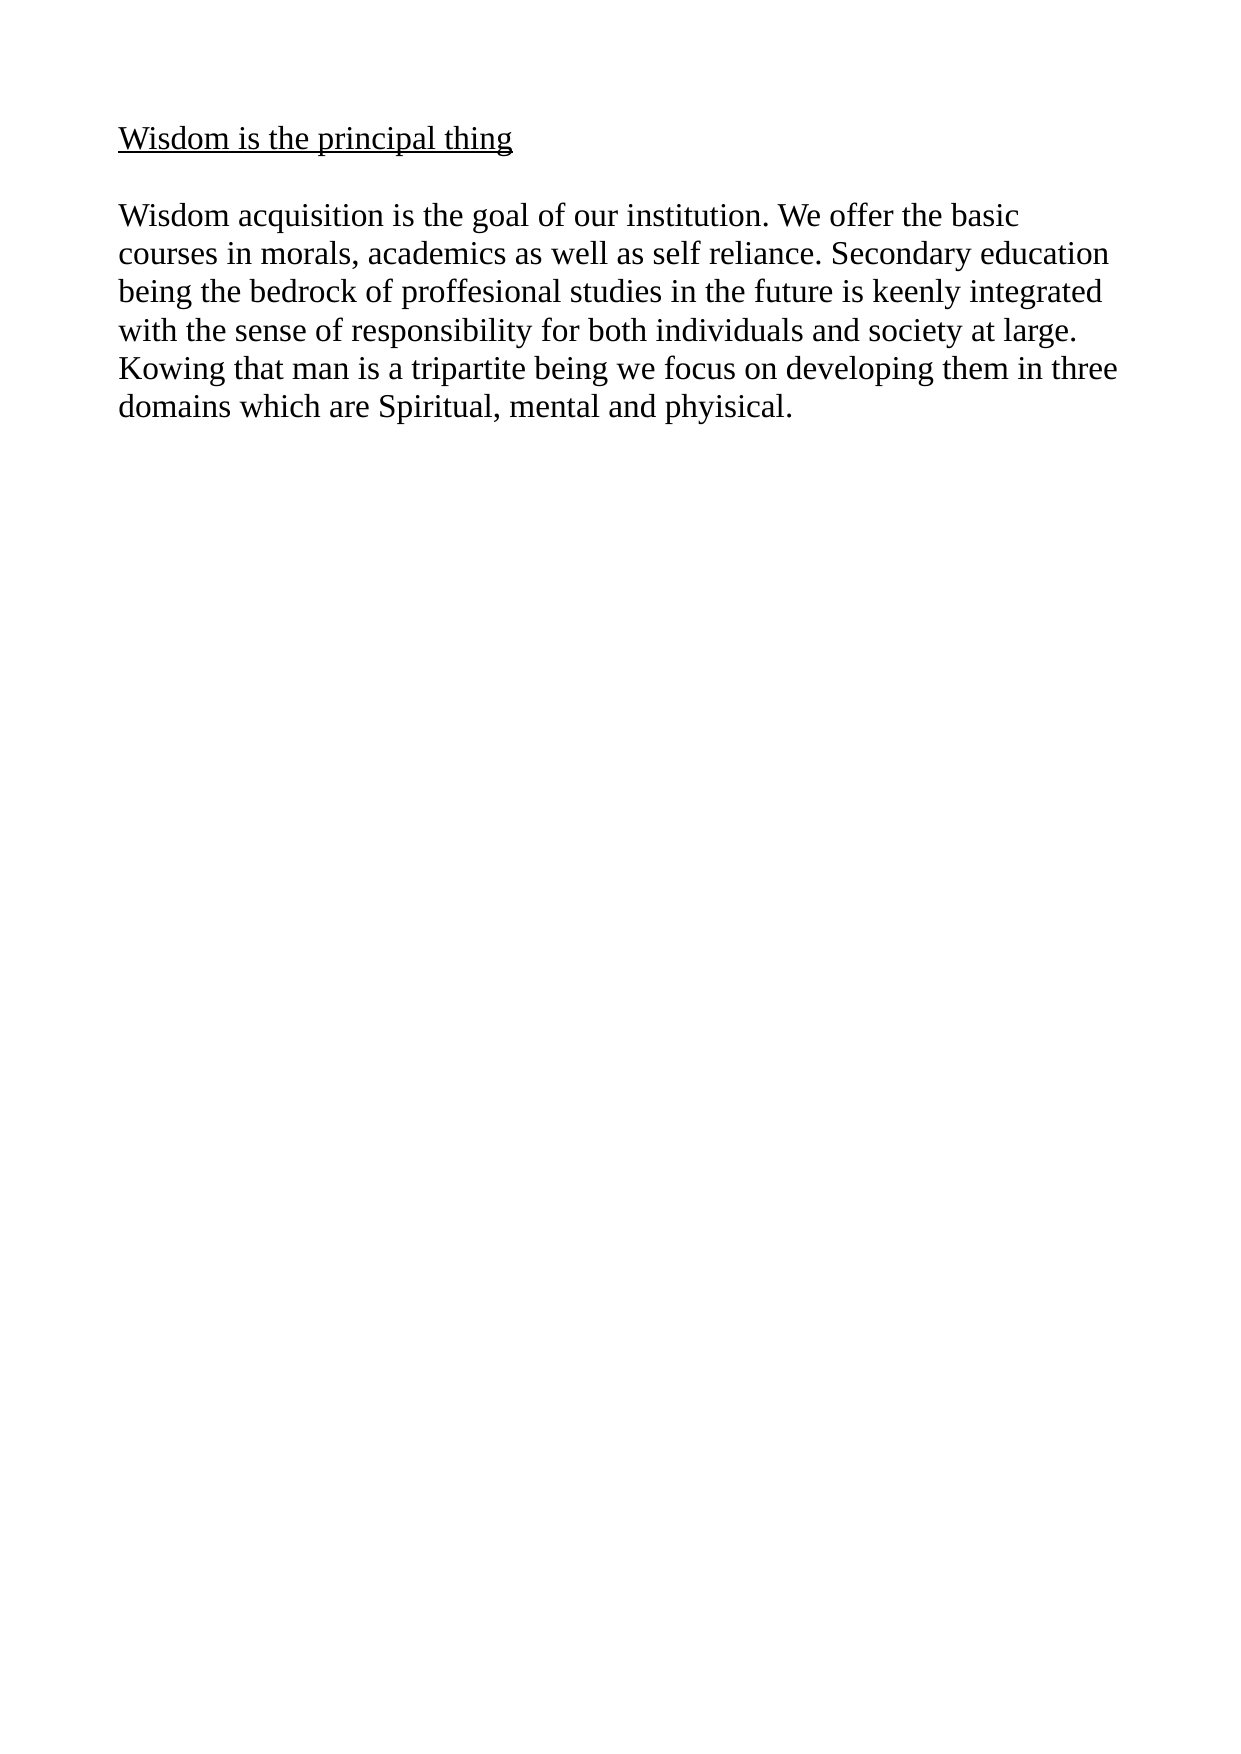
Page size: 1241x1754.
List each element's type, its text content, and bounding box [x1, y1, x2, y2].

text Wisdom acquisition is the goal of our institution. We offer the basic courses in morals, academics as well as self reliance. Secondary education being the bedrock of proffesional studies in the future is keenly integrated with the sense of responsibility for both individuals and society at large. Kowing that man is a tripartite being we focus on developing them in three domains which are Spiritual, mental and phyisical. [118, 195, 1122, 425]
text Wisdom is the principal thing [118, 118, 1122, 156]
